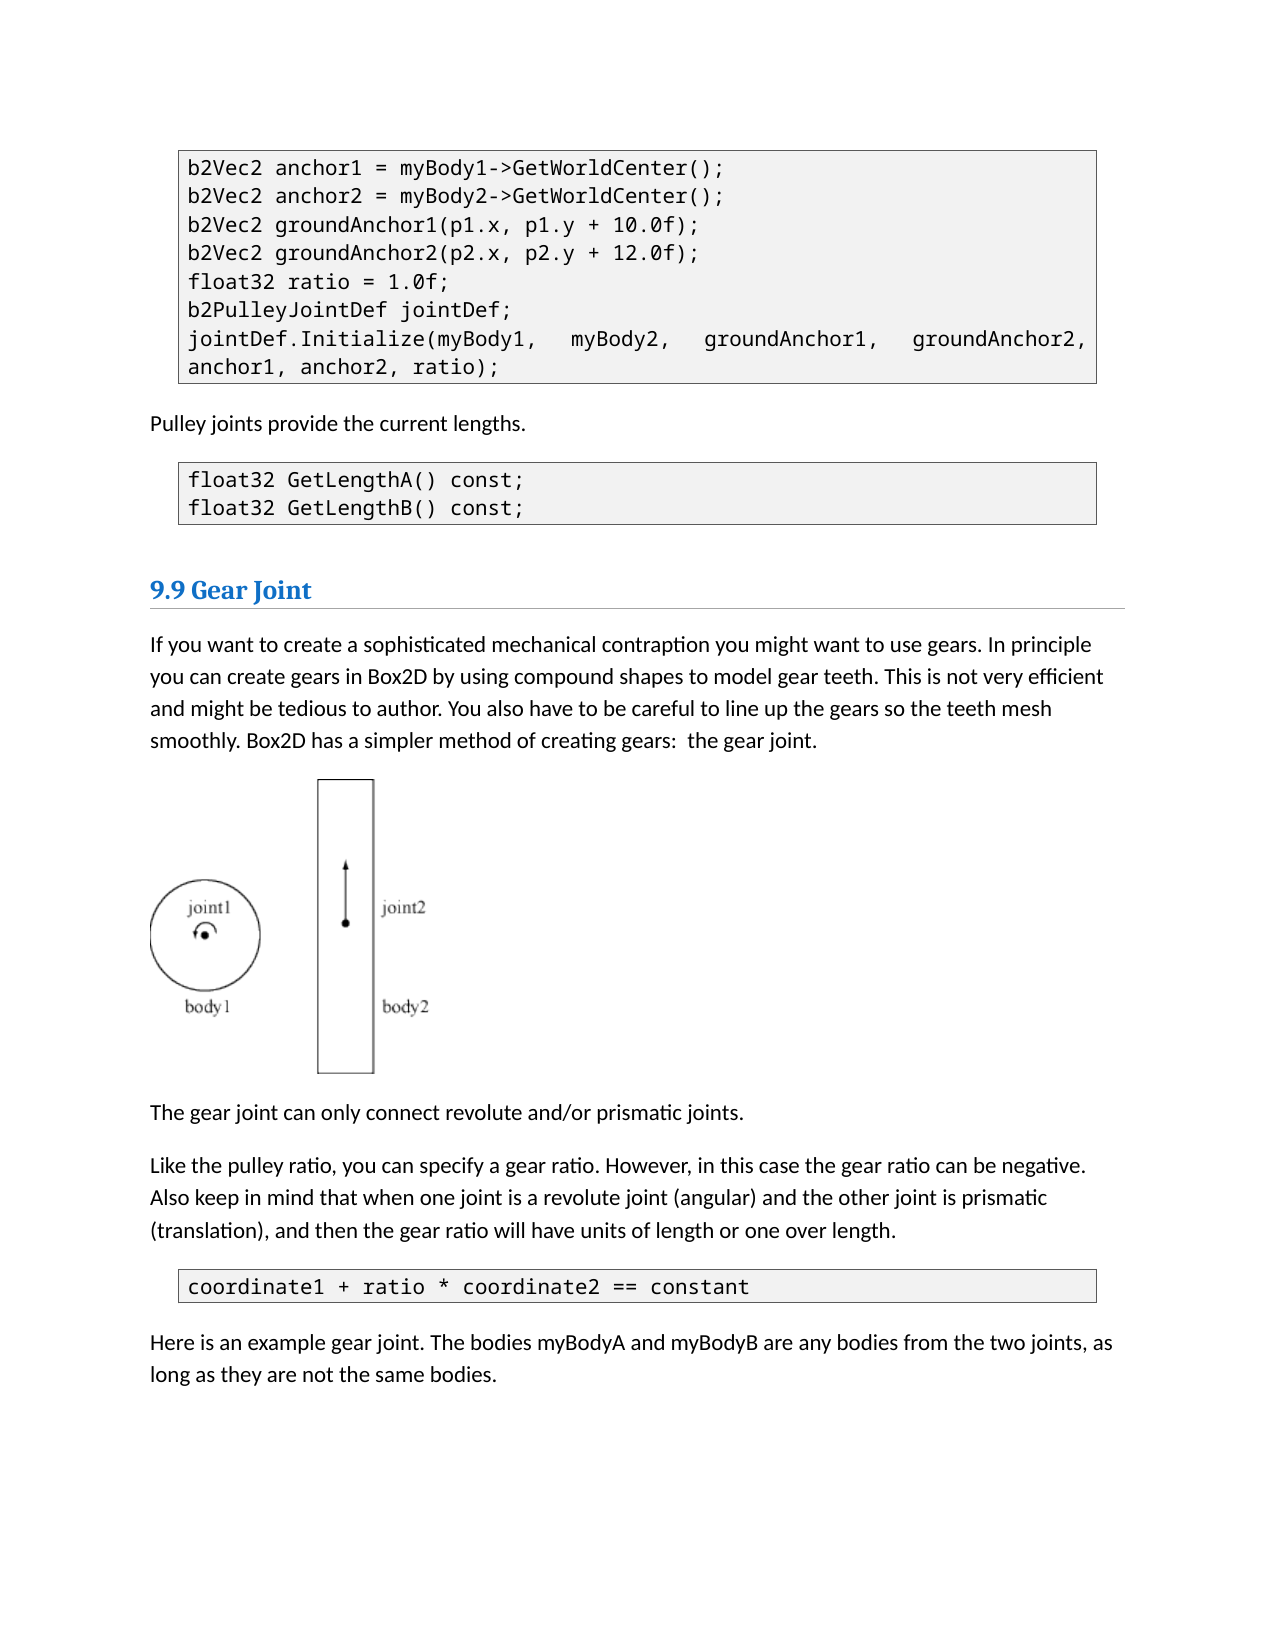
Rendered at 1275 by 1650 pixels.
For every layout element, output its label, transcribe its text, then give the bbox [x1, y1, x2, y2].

text b2Vec2 anchor1 = myBody1->GetWorldCenter(); [179, 151, 1096, 178]
text If you want to create a sophisticated mechanical contraption you might want to use gears. In principle you can create gears in Box2D by using compound shapes to model gear teeth. This is not very efficient and might be tedious to author. You also have to be careful to line up the gears so the teeth mesh smoothly. Box2D has a simpler method of creating gears: the gear joint. [150, 630, 1125, 754]
text The gear joint can only connect revolute and/or prismatic joints. [150, 1098, 1125, 1126]
subtitle Gear Joint [150, 575, 1125, 608]
text b2Vec2 groundAnchor2(p2.x, p2.y + 12.0f); [179, 235, 1096, 264]
text b2Vec2 groundAnchor1(p1.x, p1.y + 10.0f); [179, 207, 1096, 235]
text float32 GetLengthA() const; [179, 463, 1096, 490]
text jointDef.Initialize(myBody1, myBody2, groundAnchor1, groundAnchor2, anchor1, anchor2, ratio); [179, 321, 1096, 383]
text coordinate1 + ratio * coordinate2 == constant [179, 1270, 1096, 1302]
text float32 ratio = 1.0f; [179, 264, 1096, 292]
picture [150, 779, 430, 1074]
text b2Vec2 anchor2 = myBody2->GetWorldCenter(); [179, 178, 1096, 207]
text Like the pulley ratio, you can specify a gear ratio. However, in this case the gear ratio can be negative. Also keep in mind that when one joint is a revolute joint (angular) and the other joint is prismatic (translation), and then the gear ratio will have units of length or one over length. [150, 1151, 1125, 1244]
text float32 GetLengthB() const; [179, 490, 1096, 524]
text b2PulleyJointDef jointDef; [179, 292, 1096, 321]
text Pulley joints provide the current lengths. [150, 409, 1125, 437]
text Here is an example gear joint. The bodies myBodyA and myBodyB are any bodies from the two joints, as long as they are not the same bodies. [150, 1328, 1125, 1389]
